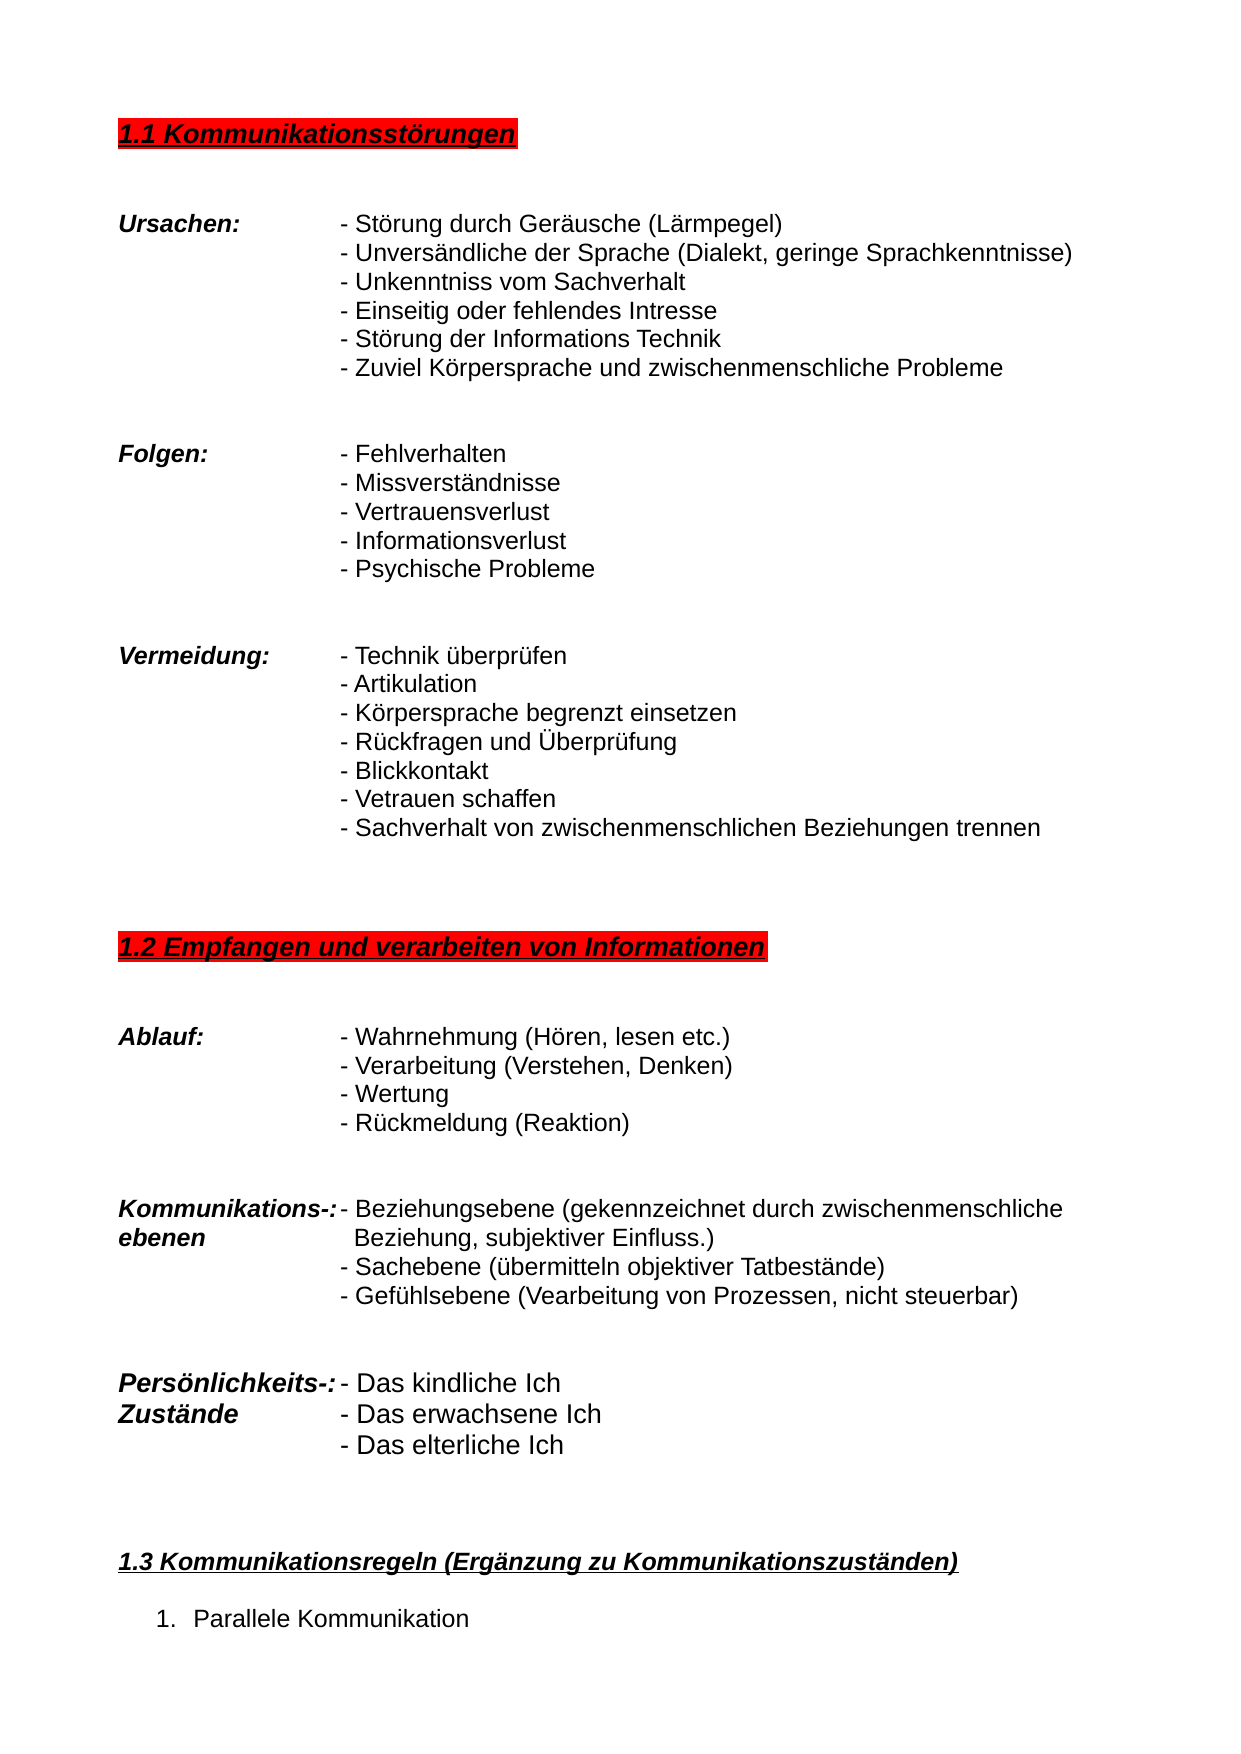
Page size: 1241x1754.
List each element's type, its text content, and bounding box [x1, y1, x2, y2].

text - Rückfragen und Überprüfung [118, 727, 1122, 756]
text Vermeidung: - Technik überprüfen [118, 641, 1122, 669]
list Parallele Kommunikation [156, 1604, 1122, 1633]
text - Artikulation [118, 669, 1122, 698]
text - Blickkontakt [118, 756, 1122, 784]
text - Missverständnisse [118, 468, 1122, 497]
text Zustände - Das erwachsene Ich [118, 1398, 1122, 1429]
text - Informationsverlust [118, 526, 1122, 554]
text 1.2 Empfangen und verarbeiten von Informationen [118, 931, 1122, 962]
text 1.3 Kommunikationsregeln (Ergänzung zu Kommunikationszuständen) [118, 1547, 1122, 1576]
text Folgen: - Fehlverhalten [118, 439, 1122, 468]
text - Sachverhalt von zwischenmenschlichen Beziehungen trennen [118, 813, 1122, 842]
text - Unversändliche der Sprache (Dialekt, geringe Sprachkenntnisse) [118, 238, 1122, 267]
text 1.1 Kommunikationsstörungen [118, 118, 1122, 149]
text - Störung der Informations Technik [118, 324, 1122, 353]
text - Verarbeitung (Verstehen, Denken) [118, 1051, 1122, 1079]
text - Sachebene (übermitteln objektiver Tatbestände) [118, 1252, 1122, 1281]
text Ablauf: - Wahrnehmung (Hören, lesen etc.) [118, 1022, 1122, 1051]
text - Vertrauensverlust [118, 497, 1122, 526]
text - Rückmeldung (Reaktion) [118, 1108, 1122, 1137]
text Kommunikations-: - Beziehungsebene (gekennzeichnet durch zwischenmenschliche ebenen Beziehung, subjektiver Einfluss.) [118, 1194, 1122, 1252]
text - Unkenntniss vom Sachverhalt [118, 267, 1122, 296]
text - Zuviel Körpersprache und zwischenmenschliche Probleme [118, 353, 1122, 382]
text - Gefühlsebene (Vearbeitung von Prozessen, nicht steuerbar) [118, 1281, 1122, 1309]
text - Vetrauen schaffen [118, 784, 1122, 813]
text - Psychische Probleme [118, 554, 1122, 583]
text - Wertung [118, 1079, 1122, 1108]
text Persönlichkeits-: - Das kindliche Ich [118, 1367, 1122, 1398]
text Ursachen: - Störung durch Geräusche (Lärmpegel) [118, 209, 1122, 238]
text - Körpersprache begrenzt einsetzen [118, 698, 1122, 727]
text - Einseitig oder fehlendes Intresse [118, 296, 1122, 324]
text - Das elterliche Ich [118, 1429, 1122, 1461]
